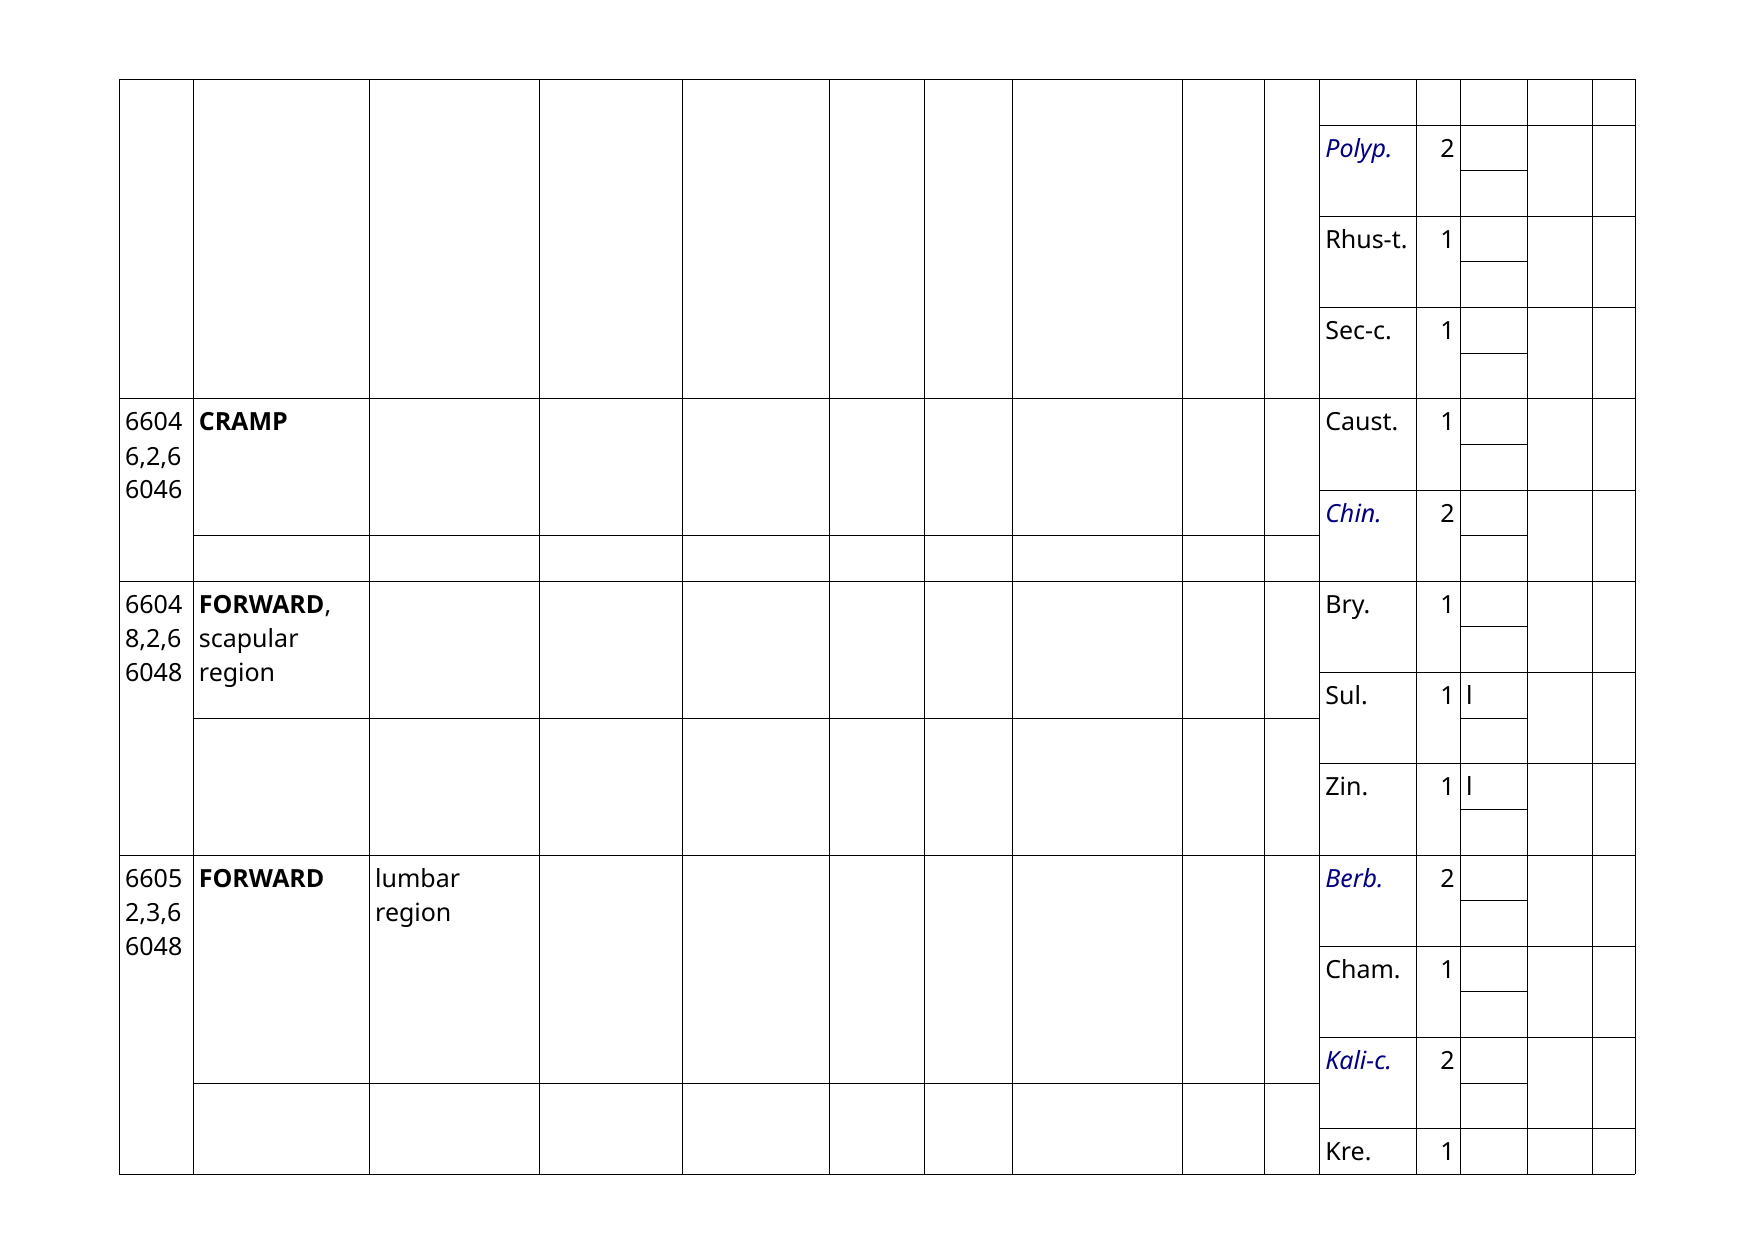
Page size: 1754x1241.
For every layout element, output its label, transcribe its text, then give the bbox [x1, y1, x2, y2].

table_cell forward, scapular region [194, 582, 369, 718]
table_cell [925, 719, 1012, 854]
table_cell [830, 719, 924, 854]
table_cell [1528, 126, 1592, 216]
table_cell [1461, 171, 1527, 216]
table_cell [1013, 856, 1182, 1083]
table_cell [1265, 399, 1319, 535]
table_cell [1265, 536, 1319, 581]
table_cell 1 [1417, 947, 1460, 1037]
table_cell [830, 856, 924, 1083]
table_cell [194, 80, 369, 398]
table_cell [1013, 1084, 1182, 1174]
table_cell [1183, 1084, 1264, 1174]
table_cell [370, 536, 539, 581]
table_cell Sul. [1320, 673, 1416, 763]
table_cell [683, 80, 829, 398]
table_cell [1461, 992, 1527, 1037]
table_cell [1013, 536, 1182, 581]
table_cell Zin. [1320, 764, 1416, 854]
table_cell Bry. [1320, 582, 1416, 672]
table_cell [120, 80, 193, 398]
table_cell Berb. [1320, 856, 1416, 946]
table_cell 1 [1417, 217, 1460, 307]
table_cell [1265, 719, 1319, 854]
table_cell [370, 80, 539, 398]
table_cell [194, 1084, 369, 1174]
table_cell [1013, 719, 1182, 854]
table_cell [830, 80, 924, 398]
table_cell [1528, 582, 1592, 672]
table_cell [1183, 80, 1264, 398]
table_cell [1528, 764, 1592, 854]
table_cell [925, 1084, 1012, 1174]
table_cell [1461, 126, 1527, 170]
table_cell Polyp. [1320, 126, 1416, 216]
table_cell [1461, 399, 1527, 444]
table_cell Kre. [1320, 1129, 1416, 1174]
table_cell [1461, 901, 1527, 946]
table_cell [370, 399, 539, 535]
table_cell [1593, 308, 1635, 398]
table_cell [1593, 582, 1635, 672]
table_cell [683, 582, 829, 718]
table_cell [1183, 856, 1264, 1083]
table_cell Rhus-t. [1320, 217, 1416, 307]
table_cell [1528, 1129, 1592, 1174]
table_cell [1013, 80, 1182, 398]
table_cell [194, 536, 369, 581]
table_cell [1461, 856, 1527, 900]
table_cell Chin. [1320, 491, 1416, 581]
table_cell 2 [1417, 126, 1460, 216]
table_cell [1265, 582, 1319, 718]
table_cell [1320, 80, 1416, 124]
table_cell [1593, 217, 1635, 307]
table_cell [540, 80, 682, 398]
table_cell [925, 536, 1012, 581]
table_cell [370, 719, 539, 854]
table_cell 1 [1417, 399, 1460, 489]
table_cell [1461, 1129, 1527, 1174]
table_cell [1528, 856, 1592, 946]
table_cell [830, 399, 924, 535]
table_cell l [1461, 764, 1527, 809]
table_cell 2 [1417, 856, 1460, 946]
table_cell [1593, 126, 1635, 216]
table_cell [1461, 719, 1527, 763]
table_cell [1265, 80, 1319, 398]
table_cell [370, 582, 539, 718]
table_cell [925, 582, 1012, 718]
table_cell [1461, 308, 1527, 353]
table_cell Sec-c. [1320, 308, 1416, 398]
table_cell [1461, 491, 1527, 535]
table_cell [1461, 1038, 1527, 1083]
table_cell [1528, 673, 1592, 763]
table_cell [683, 399, 829, 535]
table_cell [1593, 856, 1635, 946]
table_cell Kali-c. [1320, 1038, 1416, 1128]
table_cell Caust. [1320, 399, 1416, 489]
table_cell 1 [1417, 582, 1460, 672]
table_cell [1528, 947, 1592, 1037]
table_cell [1013, 399, 1182, 535]
table_cell [1183, 719, 1264, 854]
table_cell 66046,2,66046 [120, 399, 193, 581]
table_cell [1461, 536, 1527, 581]
table_cell cramp [194, 399, 369, 535]
table_cell Cham. [1320, 947, 1416, 1037]
table_cell [683, 856, 829, 1083]
table_cell [1593, 764, 1635, 854]
table_cell [1461, 582, 1527, 626]
table_cell [1461, 947, 1527, 991]
table_cell [540, 1084, 682, 1174]
table_cell [830, 1084, 924, 1174]
table_cell [540, 536, 682, 581]
table_cell 1 [1417, 673, 1460, 763]
table_cell [370, 1084, 539, 1174]
table_cell 2 [1417, 1038, 1460, 1128]
table_cell [1183, 399, 1264, 535]
table_cell [1528, 308, 1592, 398]
table_cell [1593, 1038, 1635, 1128]
table_cell [1183, 582, 1264, 718]
table_cell [1593, 673, 1635, 763]
table_cell [1461, 80, 1527, 124]
table_cell [925, 856, 1012, 1083]
table_cell [1461, 217, 1527, 261]
table_cell [1417, 80, 1460, 124]
table_cell 66048,2,66048 [120, 582, 193, 854]
table_cell [1593, 80, 1635, 124]
table_cell [1013, 582, 1182, 718]
table_cell [1593, 491, 1635, 581]
table_cell forward [194, 856, 369, 1083]
table_cell [925, 399, 1012, 535]
table_cell [1461, 1084, 1527, 1128]
table_cell [1461, 262, 1527, 307]
table_cell [1528, 80, 1592, 124]
table_cell [1593, 947, 1635, 1037]
table_cell [1593, 1129, 1635, 1174]
table_cell [1528, 399, 1592, 489]
table_cell 1 [1417, 308, 1460, 398]
table_cell 2 [1417, 491, 1460, 581]
table_cell 1 [1417, 764, 1460, 854]
table_cell [194, 719, 369, 854]
table_cell l [1461, 673, 1527, 718]
table_cell [1461, 354, 1527, 398]
table_cell [683, 536, 829, 581]
table_cell [1461, 810, 1527, 854]
table_cell [540, 719, 682, 854]
table_cell [1265, 1084, 1319, 1174]
table_cell lumbar region [370, 856, 539, 1083]
table_cell [1528, 1038, 1592, 1128]
table_cell [683, 1084, 829, 1174]
table_cell [1528, 217, 1592, 307]
table_cell [925, 80, 1012, 398]
table_cell [830, 582, 924, 718]
table_cell [1461, 627, 1527, 672]
table_cell [1528, 491, 1592, 581]
table_cell 66052,3,66048 [120, 856, 193, 1174]
table_cell [540, 856, 682, 1083]
table_cell [1593, 399, 1635, 489]
table_cell [683, 719, 829, 854]
table_cell [540, 582, 682, 718]
table_cell [1183, 536, 1264, 581]
table_cell [1461, 445, 1527, 489]
table_cell [830, 536, 924, 581]
table_cell [540, 399, 682, 535]
table_cell [1265, 856, 1319, 1083]
table_cell 1 [1417, 1129, 1460, 1174]
